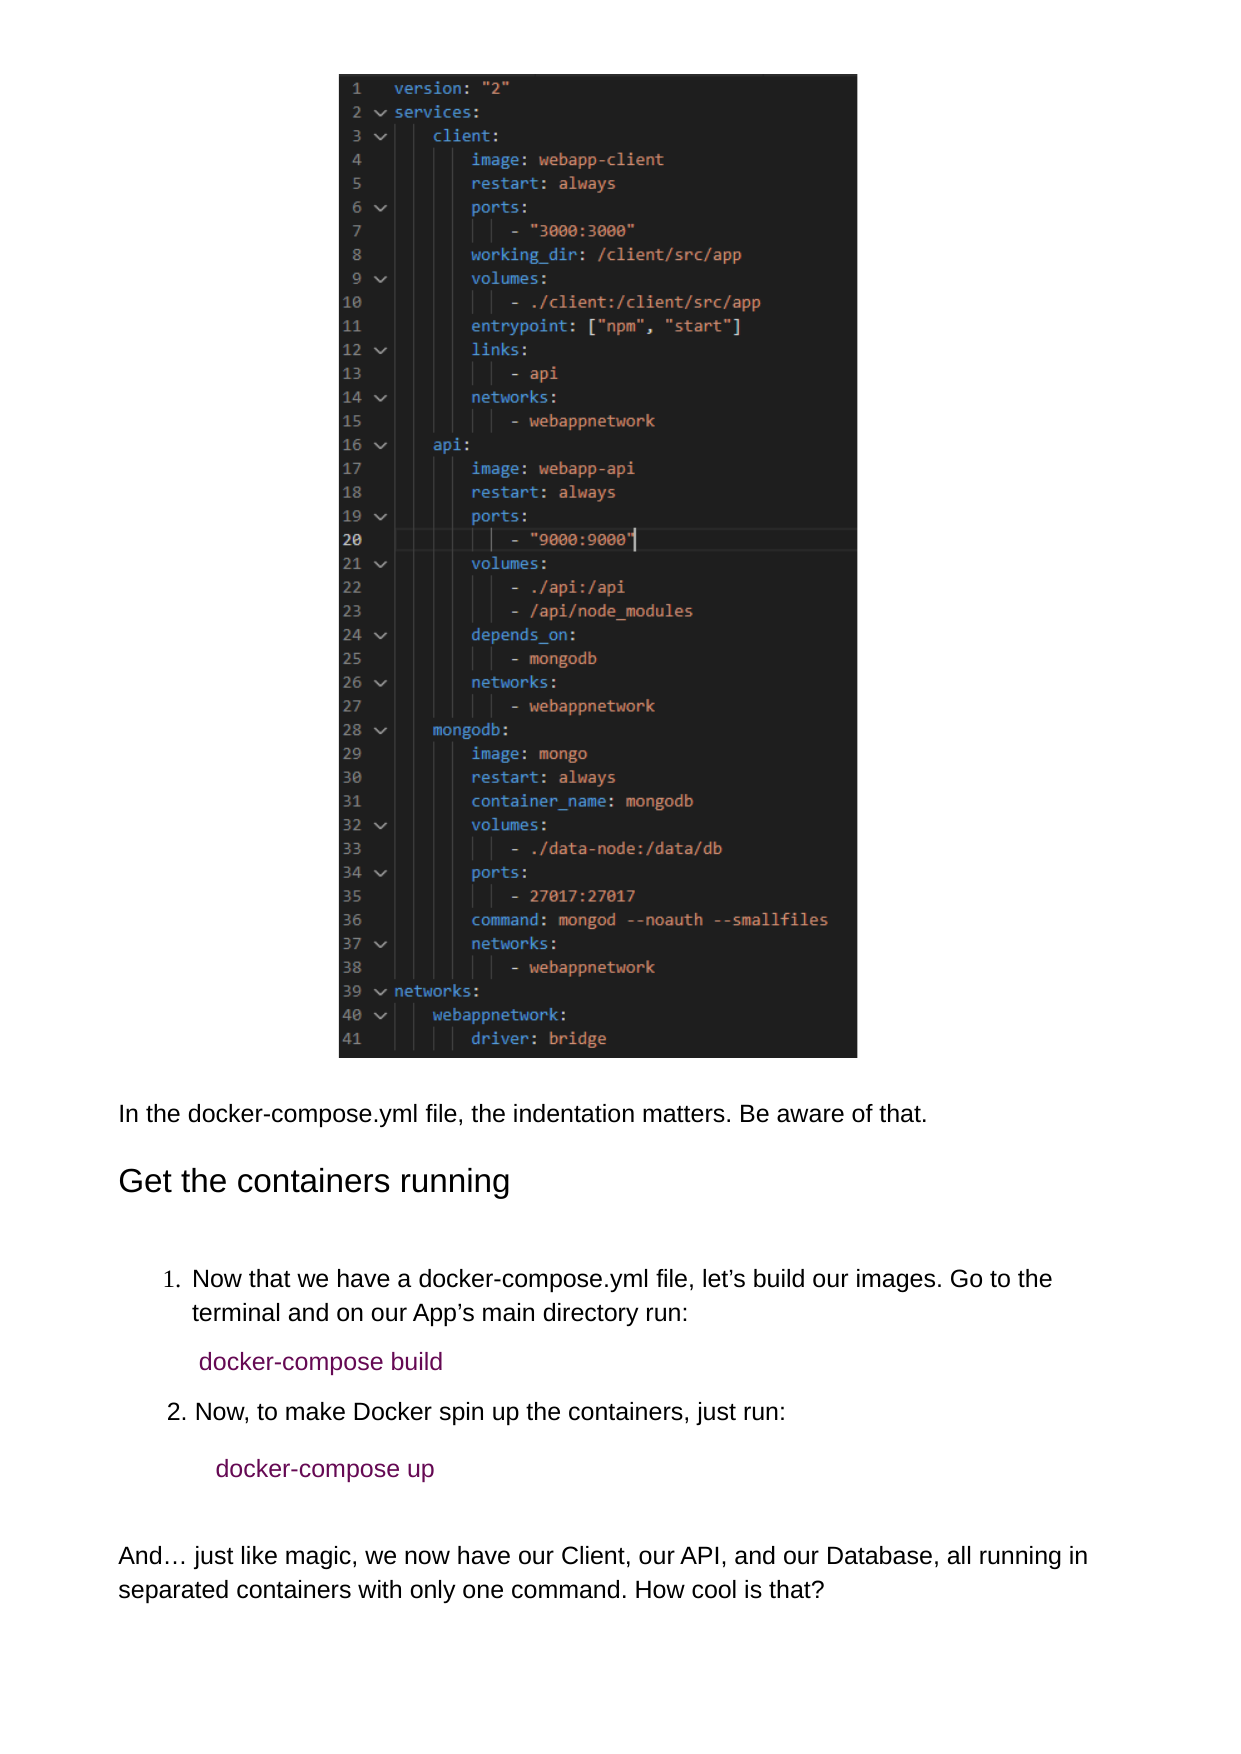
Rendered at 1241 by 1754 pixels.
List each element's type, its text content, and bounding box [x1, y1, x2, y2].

text And… just like magic, we now have our Client, our API, and our Database, all running in separated containers with only one command. How cool is that? [118, 1541, 1122, 1604]
subtitle Get the containers running [118, 1161, 1122, 1199]
text In the docker-compose.yml file, the indentation matters. Be aware of that. [118, 1099, 1122, 1128]
list Now that we have a docker-compose.yml file, let’s build our images. Go to the terminal and on our App’s main directory run: [162, 1264, 1122, 1327]
picture [338, 74, 858, 1058]
text 2. Now, to make Docker spin up the containers, just run: [118, 1396, 1122, 1425]
text docker-compose up [118, 1454, 1122, 1483]
list docker-compose build [162, 1347, 1122, 1376]
